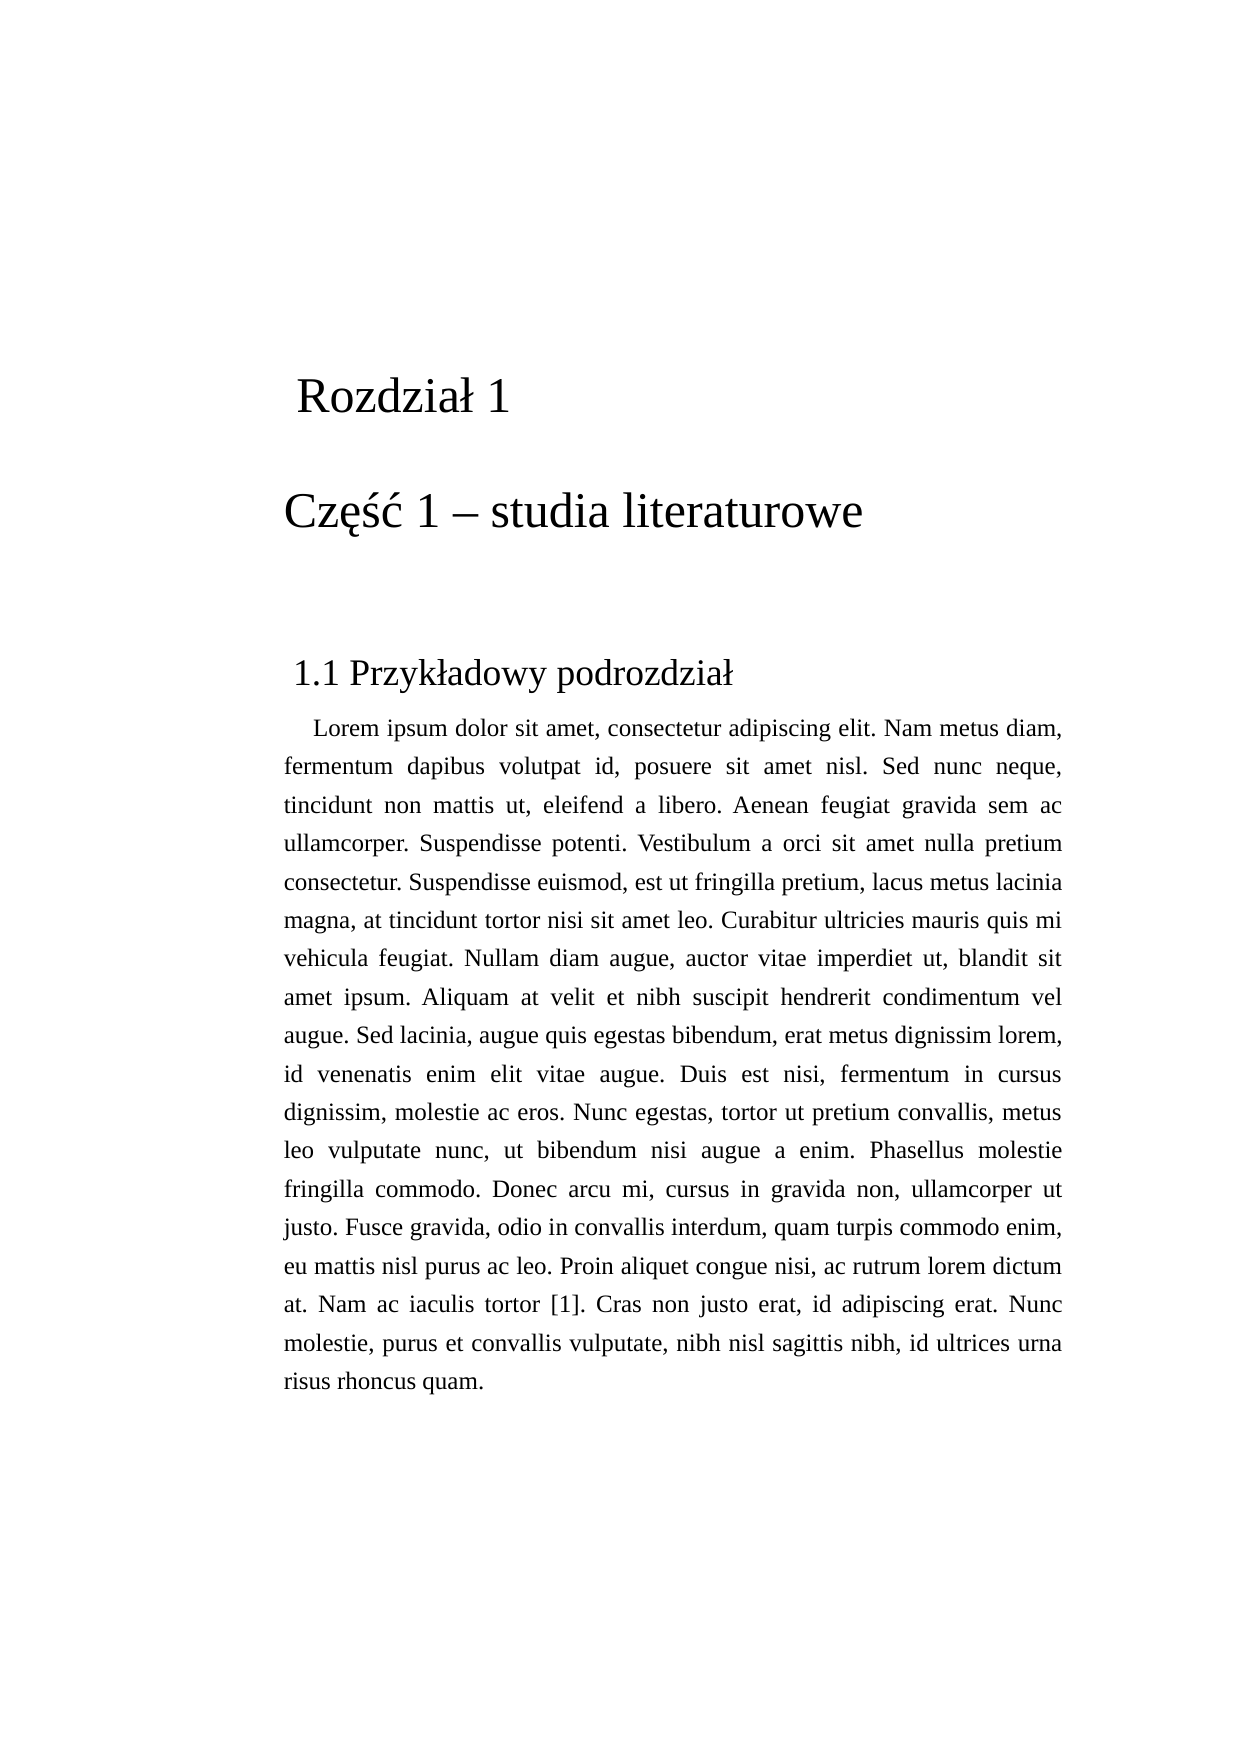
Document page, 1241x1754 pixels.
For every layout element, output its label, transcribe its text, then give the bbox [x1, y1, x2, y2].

subtitle Przykładowy podrozdział [283, 650, 1063, 693]
subtitle Część 1 – studia literaturowe [283, 366, 1063, 539]
text Lorem ipsum dolor sit amet, consectetur adipiscing elit. Nam metus diam, fermentum dapibus volutpat id, posuere sit amet nisl. Sed nunc neque, tincidunt non mattis ut, eleifend a libero. Aenean feugiat gravida sem ac ullamcorper. Suspendisse potenti. Vestibulum a orci sit amet nulla pretium consectetur. Suspendisse euismod, est ut fringilla pretium, lacus metus lacinia magna, at tincidunt tortor nisi sit amet leo. Curabitur ultricies mauris quis mi vehicula feugiat. Nullam diam augue, auctor vitae imperdiet ut, blandit sit amet ipsum. Aliquam at velit et nibh suscipit hendrerit condimentum vel augue. Sed lacinia, augue quis egestas bibendum, erat metus dignissim lorem, id venenatis enim elit vitae augue. Duis est nisi, fermentum in cursus dignissim, molestie ac eros. Nunc egestas, tortor ut pretium convallis, metus leo vulputate nunc, ut bibendum nisi augue a enim. Phasellus molestie fringilla commodo. Donec arcu mi, cursus in gravida non, ullamcorper ut justo. Fusce gravida, odio in convallis interdum, quam turpis commodo enim, eu mattis nisl purus ac leo. Proin aliquet congue nisi, ac rutrum lorem dictum at. Nam ac iaculis tortor [1]. Cras non justo erat, id adipiscing erat. Nunc molestie, purus et convallis vulputate, nibh nisl sagittis nibh, id ultrices urna risus rhoncus quam. [283, 705, 1063, 1397]
